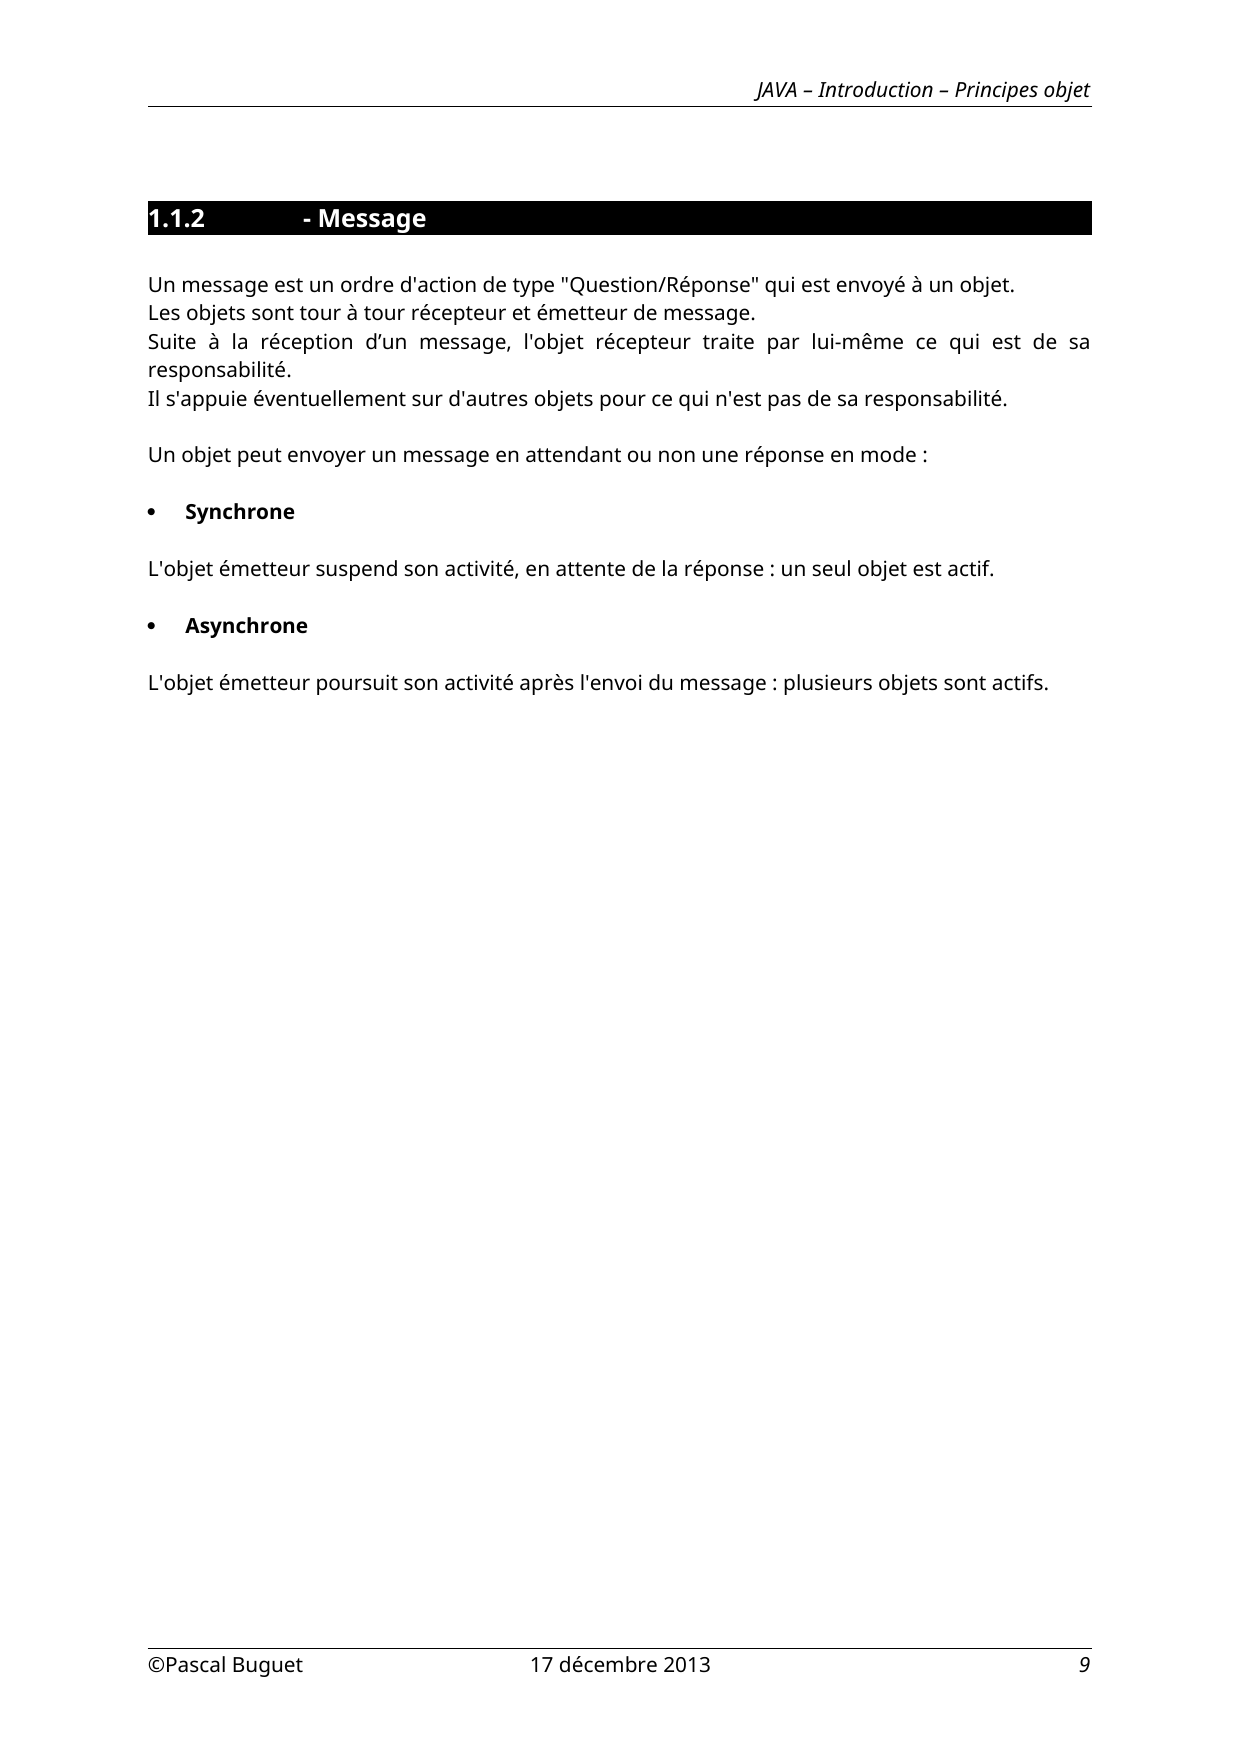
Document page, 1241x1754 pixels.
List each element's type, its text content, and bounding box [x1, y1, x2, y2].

list Asynchrone [148, 611, 1092, 639]
subtitle - Message [148, 201, 1092, 235]
text Suite à la réception d’un message, l'objet récepteur traite par lui-même ce qui est de sa responsabilité. [148, 327, 1092, 384]
text Il s'appuie éventuellement sur d'autres objets pour ce qui n'est pas de sa responsabilité. [148, 384, 1092, 412]
text Un objet peut envoyer un message en attendant ou non une réponse en mode : [148, 441, 1092, 469]
list Synchrone [148, 497, 1092, 526]
text L'objet émetteur poursuit son activité après l'envoi du message : plusieurs objets sont actifs. [148, 668, 1092, 696]
text Un message est un ordre d'action de type "Question/Réponse" qui est envoyé à un objet. [148, 270, 1092, 298]
text L'objet émetteur suspend son activité, en attente de la réponse : un seul objet est actif. [148, 554, 1092, 583]
text Les objets sont tour à tour récepteur et émetteur de message. [148, 298, 1092, 327]
